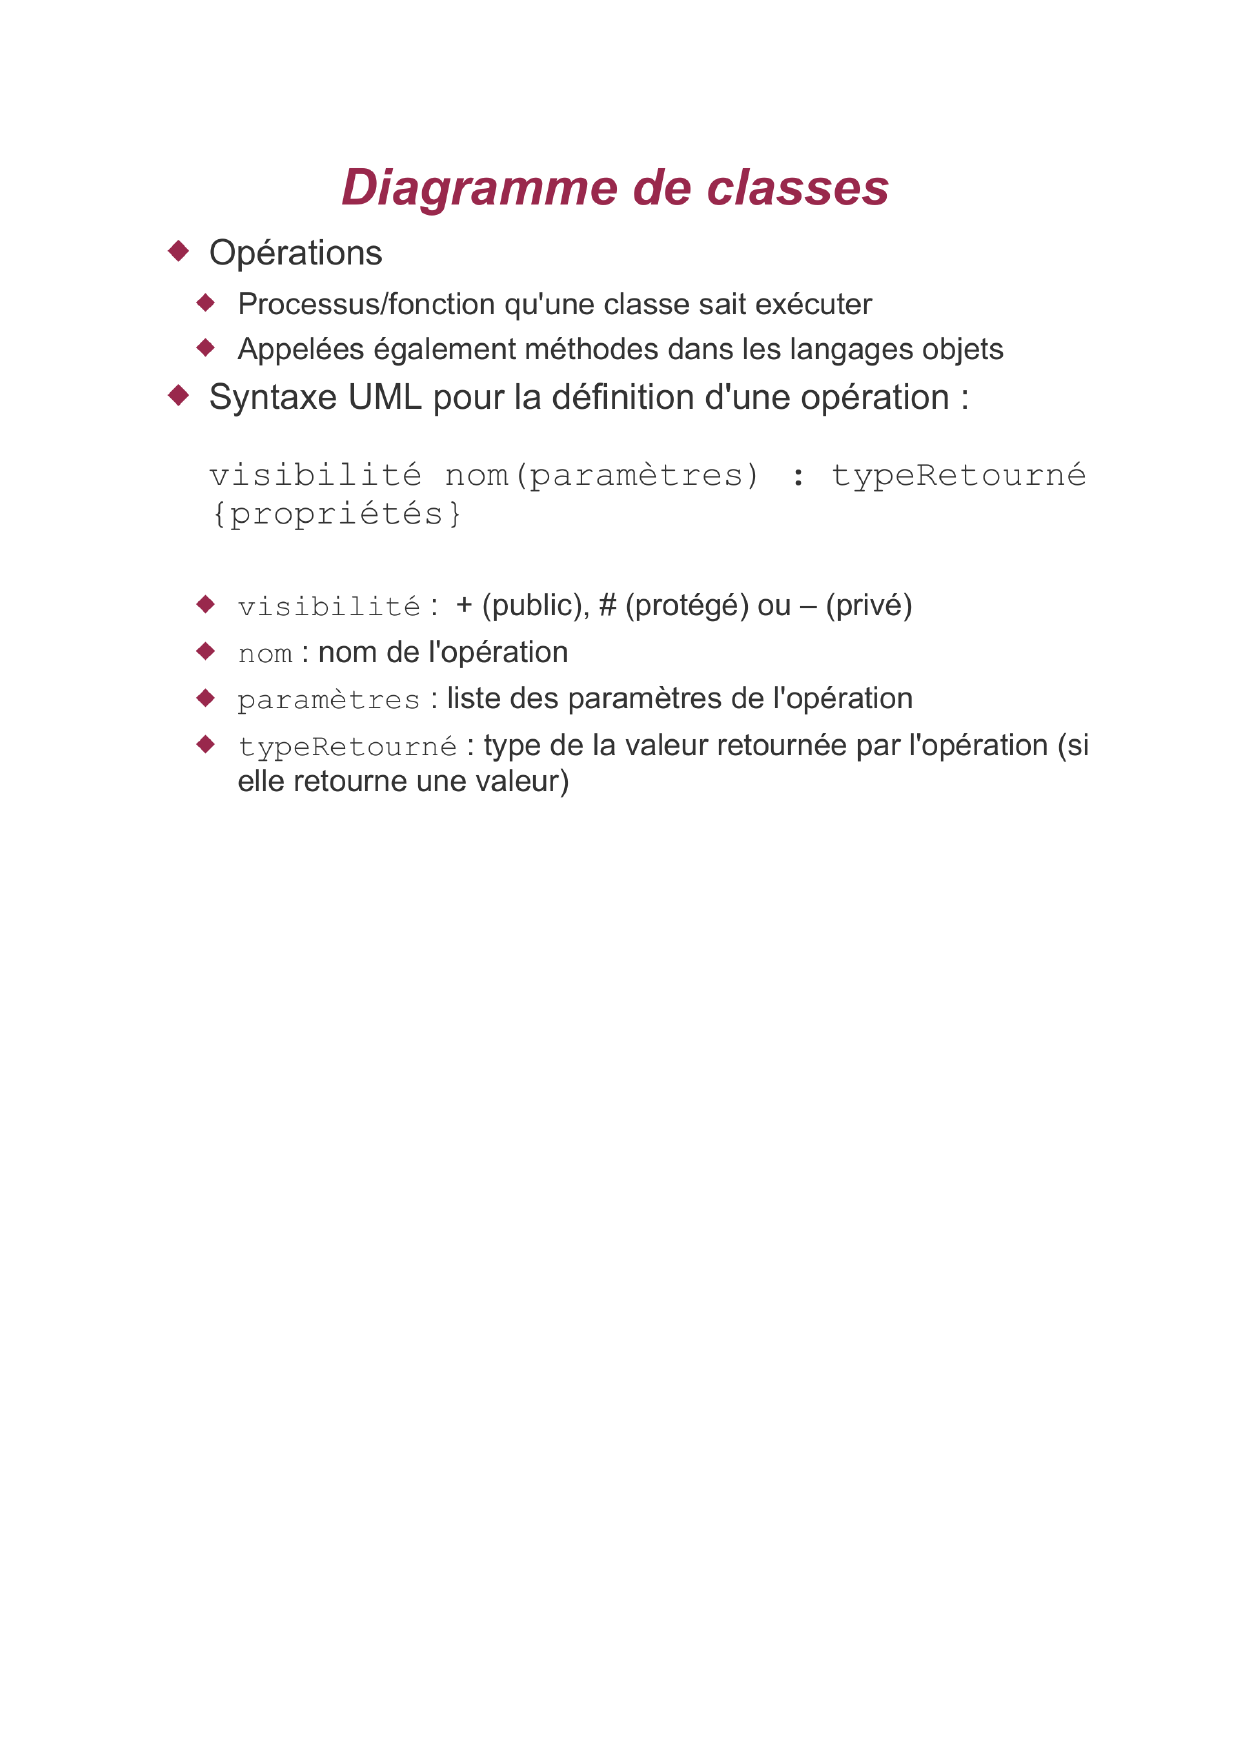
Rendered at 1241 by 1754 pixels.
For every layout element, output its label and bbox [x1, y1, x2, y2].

picture [118, 127, 1123, 799]
